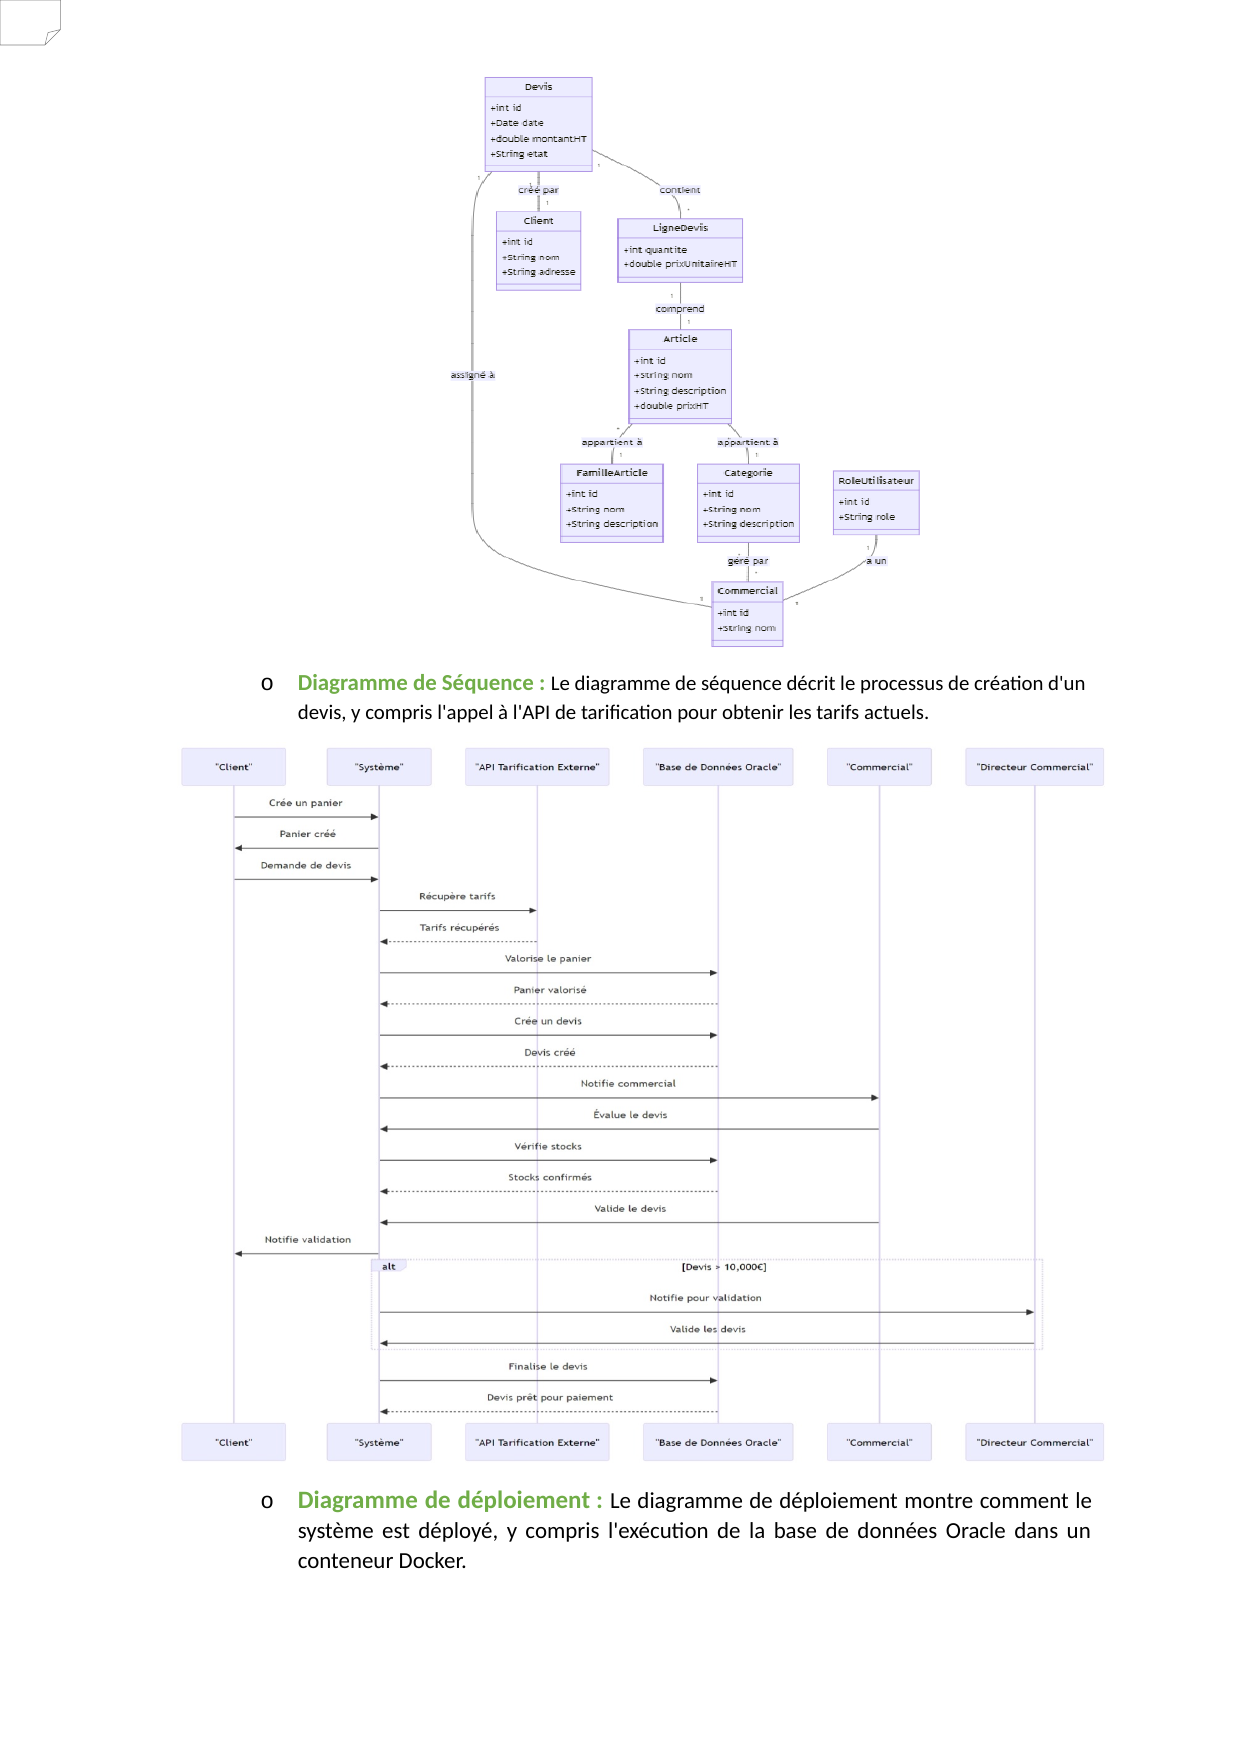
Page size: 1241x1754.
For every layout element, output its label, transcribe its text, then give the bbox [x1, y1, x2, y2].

list Diagramme de déploiement : Le diagramme de déploiement montre comment le système est déployé, y compris l'exécution de la base de données Oracle dans un conteneur Docker. [260, 1484, 1093, 1574]
list Diagramme de Séquence : Le diagramme de séquence décrit le processus de création d'un devis, y compris l'appel à l'API de tarification pour obtenir les tarifs actuels. [260, 668, 1093, 724]
